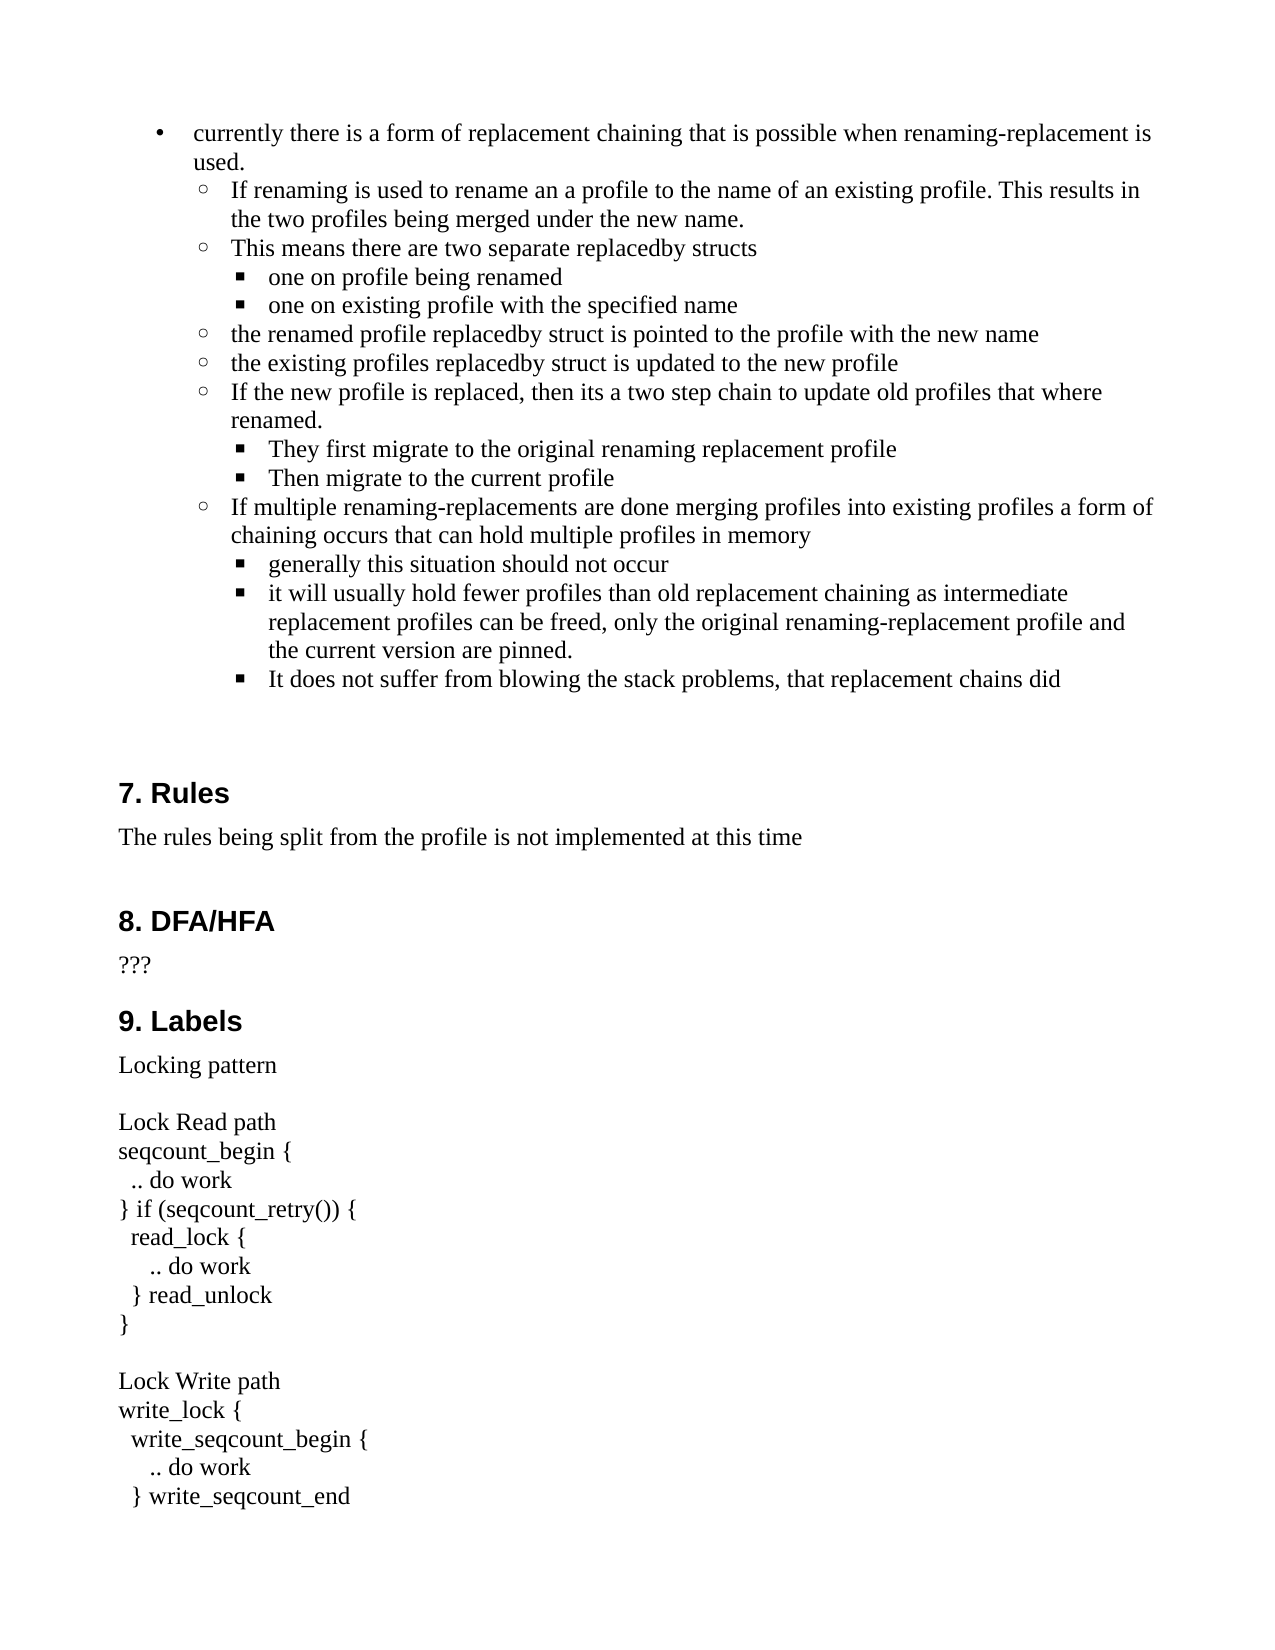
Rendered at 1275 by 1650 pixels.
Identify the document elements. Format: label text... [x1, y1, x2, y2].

list it will usually hold fewer profiles than old replacement chaining as intermediate replacement profiles can be freed, only the original renaming-replacement profile and the current version are pinned. [231, 578, 1157, 664]
text } [118, 1309, 1157, 1337]
text Locking pattern [118, 1050, 1157, 1079]
text } read_unlock [118, 1280, 1157, 1309]
subtitle 7. Rules [118, 776, 1157, 809]
text } if (seqcount_retry()) { [118, 1194, 1157, 1222]
text write_seqcount_begin { [118, 1424, 1157, 1452]
list If the new profile is replaced, then its a two step chain to update old profiles that where renamed. [193, 377, 1157, 434]
list Then migrate to the current profile [231, 463, 1157, 492]
text Lock Write path [118, 1366, 1157, 1395]
list They first migrate to the original renaming replacement profile [231, 434, 1157, 463]
list the renamed profile replacedby struct is pointed to the profile with the new name [193, 319, 1157, 348]
text .. do work [118, 1251, 1157, 1280]
list the existing profiles replacedby struct is updated to the new profile [193, 348, 1157, 377]
text The rules being split from the profile is not implemented at this time [118, 822, 1157, 850]
list If renaming is used to rename an a profile to the name of an existing profile. This results in the two profiles being merged under the new name. [193, 176, 1157, 233]
list It does not suffer from blowing the stack problems, that replacement chains did [231, 664, 1157, 693]
list generally this situation should not occur [231, 549, 1157, 578]
subtitle 8. DFA/HFA [118, 904, 1157, 938]
text .. do work [118, 1452, 1157, 1481]
text read_lock { [118, 1222, 1157, 1251]
list one on profile being renamed [231, 262, 1157, 291]
list currently there is a form of replacement chaining that is possible when renaming-replacement is used. [156, 118, 1157, 176]
text } write_seqcount_end [118, 1481, 1157, 1510]
list one on existing profile with the specified name [231, 291, 1157, 319]
text .. do work [118, 1165, 1157, 1194]
subtitle 9. Labels [118, 1004, 1157, 1037]
list If multiple renaming-replacements are done merging profiles into existing profiles a form of chaining occurs that can hold multiple profiles in memory [193, 492, 1157, 549]
text Lock Read path [118, 1107, 1157, 1136]
text ??? [118, 950, 1157, 979]
text seqcount_begin { [118, 1136, 1157, 1165]
text write_lock { [118, 1395, 1157, 1424]
list This means there are two separate replacedby structs [193, 233, 1157, 262]
